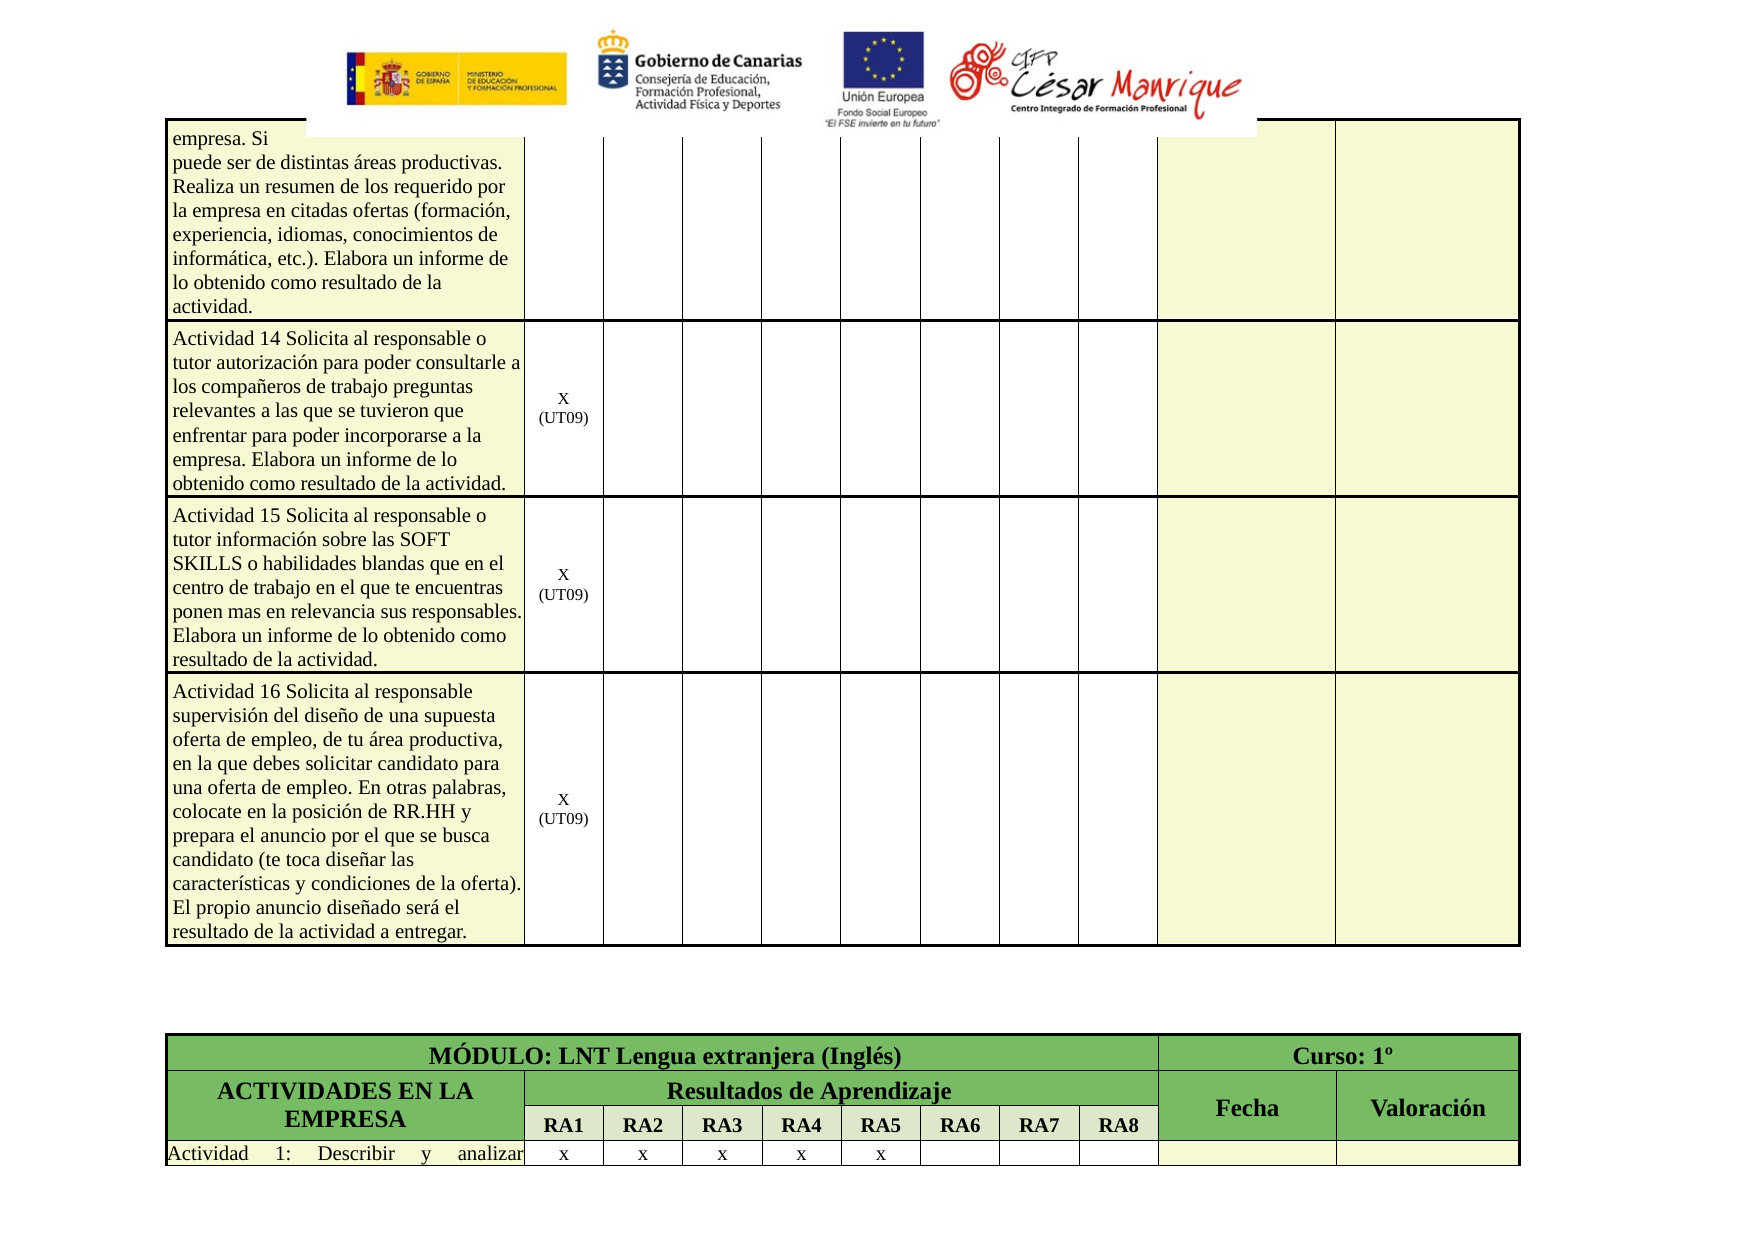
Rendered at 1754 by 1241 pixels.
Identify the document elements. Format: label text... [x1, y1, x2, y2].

table_cell [921, 322, 999, 495]
table_cell Actividad 15 Solicita al responsable o tutor información sobre las SOFT SKILLS o habilidades blandas que en el centro de trabajo en el que te encuentras ponen mas en relevancia sus responsables. Elabora un informe de lo obtenido como resultado de la actividad. [168, 498, 524, 671]
table_cell [921, 1141, 999, 1165]
table_cell Fecha [1159, 1071, 1336, 1140]
table_cell Actividad 16 Solicita al responsable supervisión del diseño de una supuesta oferta de empleo, de tu área productiva, en la que debes solicitar candidato para una oferta de empleo. En otras palabras, colocate en la posición de RR.HH y prepara el anuncio por el que se busca candidato (te toca diseñar las características y condiciones de la oferta). El propio anuncio diseñado será el resultado de la actividad a entregar. [168, 674, 524, 943]
table_cell Valoración [1337, 1071, 1518, 1140]
table_cell [1000, 498, 1078, 671]
table_cell [841, 322, 920, 495]
table_cell X (UT09) [525, 322, 603, 495]
table_cell RA5 [842, 1106, 920, 1140]
table_cell ACTIVIDADES EN LA EMPRESA [168, 1071, 524, 1140]
table_cell [1158, 322, 1335, 495]
table_cell RA2 [604, 1106, 682, 1140]
table_cell X (UT09) [525, 498, 603, 671]
table_cell [604, 137, 682, 318]
table_cell [762, 322, 840, 495]
table_cell [1079, 137, 1157, 318]
table_cell X (UT09) [525, 674, 603, 943]
table_cell [683, 674, 761, 943]
table_cell [1336, 498, 1518, 671]
table_cell [683, 137, 761, 318]
table_cell [762, 137, 840, 318]
table_cell [683, 322, 761, 495]
table_cell [1079, 498, 1157, 671]
table_cell [1337, 1141, 1518, 1165]
table_cell RA3 [683, 1106, 762, 1140]
table_cell [1000, 674, 1078, 943]
table_cell [1336, 322, 1518, 495]
table_cell [604, 322, 682, 495]
table_cell x [842, 1141, 920, 1165]
table_header MÓDULO: LNT Lengua extranjera (Inglés) [168, 1036, 1158, 1070]
table_cell [1158, 674, 1335, 943]
table_cell [1336, 121, 1518, 318]
table_cell [762, 674, 840, 943]
table_cell [1000, 322, 1078, 495]
table_cell [921, 137, 999, 318]
table_cell RA7 [1000, 1106, 1079, 1140]
table_cell [841, 137, 920, 318]
table_cell [1080, 1141, 1158, 1165]
table_cell RA1 [525, 1106, 603, 1140]
table_cell [1079, 322, 1157, 495]
table_cell [1000, 1141, 1079, 1165]
table_cell x [683, 1141, 762, 1165]
table_cell [841, 674, 920, 943]
table_cell [1159, 1141, 1336, 1165]
table_cell RA6 [921, 1106, 999, 1140]
table_cell x [604, 1141, 682, 1165]
table_cell [1158, 121, 1335, 318]
table_cell x [525, 1141, 603, 1165]
table_cell empresa. Si puede ser de distintas áreas productivas. Realiza un resumen de los requerido por la empresa en citadas ofertas (formación, experiencia, idiomas, conocimientos de informática, etc.). Elabora un informe de lo obtenido como resultado de la actividad. [168, 121, 524, 318]
table_cell Actividad 1: Describir y analizar [168, 1141, 524, 1165]
table_cell [1079, 674, 1157, 943]
table_header Curso: 1º [1159, 1036, 1518, 1070]
table_cell [921, 674, 999, 943]
table_cell [525, 137, 603, 318]
table_cell RA4 [763, 1106, 841, 1140]
table_cell [1336, 674, 1518, 943]
table_cell [762, 498, 840, 671]
table_cell [841, 498, 920, 671]
table_cell Resultados de Aprendizaje [525, 1071, 1158, 1105]
table_cell x [763, 1141, 841, 1165]
table_cell RA8 [1080, 1106, 1158, 1140]
table_cell [1158, 498, 1335, 671]
table_cell [683, 498, 761, 671]
table_cell [1000, 137, 1078, 318]
table_cell [604, 498, 682, 671]
table_cell Actividad 14 Solicita al responsable o tutor autorización para poder consultarle a los compañeros de trabajo preguntas relevantes a las que se tuvieron que enfrentar para poder incorporarse a la empresa. Elabora un informe de lo obtenido como resultado de la actividad. [168, 322, 524, 495]
table_cell [921, 498, 999, 671]
table_cell [604, 674, 682, 943]
